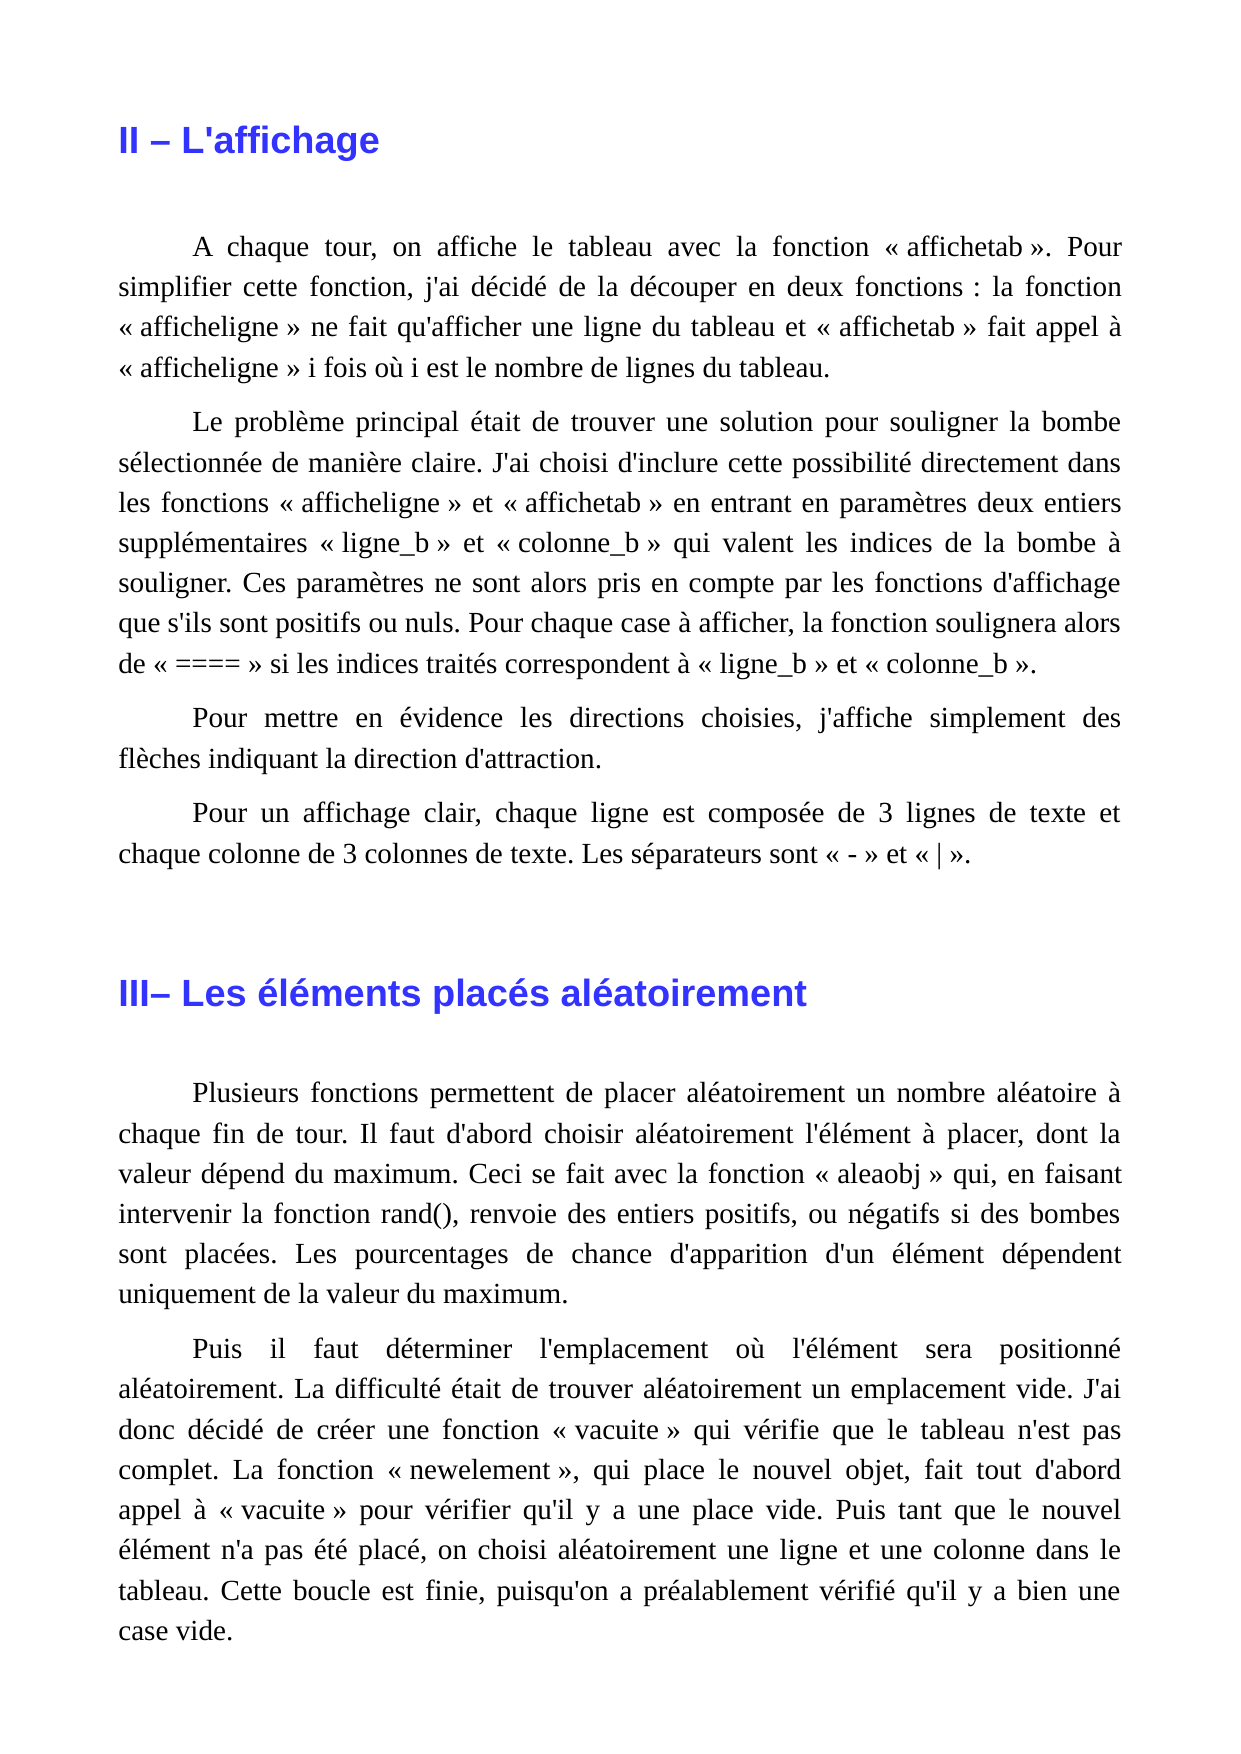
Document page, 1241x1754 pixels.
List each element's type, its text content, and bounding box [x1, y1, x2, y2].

text Pour mettre en évidence les directions choisies, j'affiche simplement des flèches indiquant la direction d'attraction. [118, 701, 1122, 774]
text Plusieurs fonctions permettent de placer aléatoirement un nombre aléatoire à chaque fin de tour. Il faut d'abord choisir aléatoirement l'élément à placer, dont la valeur dépend du maximum. Ceci se fait avec la fonction « aleaobj » qui, en faisant intervenir la fonction rand(), renvoie des entiers positifs, ou négatifs si des bombes sont placées. Les pourcentages de chance d'apparition d'un élément dépendent uniquement de la valeur du maximum. [118, 1076, 1122, 1310]
subtitle II – L'affichage [118, 118, 1122, 162]
text Pour un affichage clair, chaque ligne est composée de 3 lignes de texte et chaque colonne de 3 colonnes de texte. Les séparateurs sont « - » et « | ». [118, 796, 1122, 869]
text Le problème principal était de trouver une solution pour souligner la bombe sélectionnée de manière claire. J'ai choisi d'inclure cette possibilité directement dans les fonctions « afficheligne » et « affichetab » en entrant en paramètres deux entiers supplémentaires « ligne_b » et « colonne_b » qui valent les indices de la bombe à souligner. Ces paramètres ne sont alors pris en compte par les fonctions d'affichage que s'ils sont positifs ou nuls. Pour chaque case à afficher, la fonction soulignera alors de « ==== » si les indices traités correspondent à « ligne_b » et « colonne_b ». [118, 404, 1122, 679]
text Puis il faut déterminer l'emplacement où l'élément sera positionné aléatoirement. La difficulté était de trouver aléatoirement un emplacement vide. J'ai donc décidé de créer une fonction « vacuite » qui vérifie que le tableau n'est pas complet. La fonction « newelement », qui place le nouvel objet, fait tout d'abord appel à « vacuite » pour vérifier qu'il y a une place vide. Puis tant que le nouvel élément n'a pas été placé, on choisi aléatoirement une ligne et une colonne dans le tableau. Cette boucle est finie, puisqu'on a préalablement vérifié qu'il y a bien une case vide. [118, 1331, 1122, 1646]
subtitle III– Les éléments placés aléatoirement [118, 970, 1122, 1014]
text A chaque tour, on affiche le tableau avec la fonction « affichetab ». Pour simplifier cette fonction, j'ai décidé de la découper en deux fonctions : la fonction « afficheligne » ne fait qu'afficher une ligne du tableau et « affichetab » fait appel à « afficheligne » i fois où i est le nombre de lignes du tableau. [118, 229, 1122, 383]
